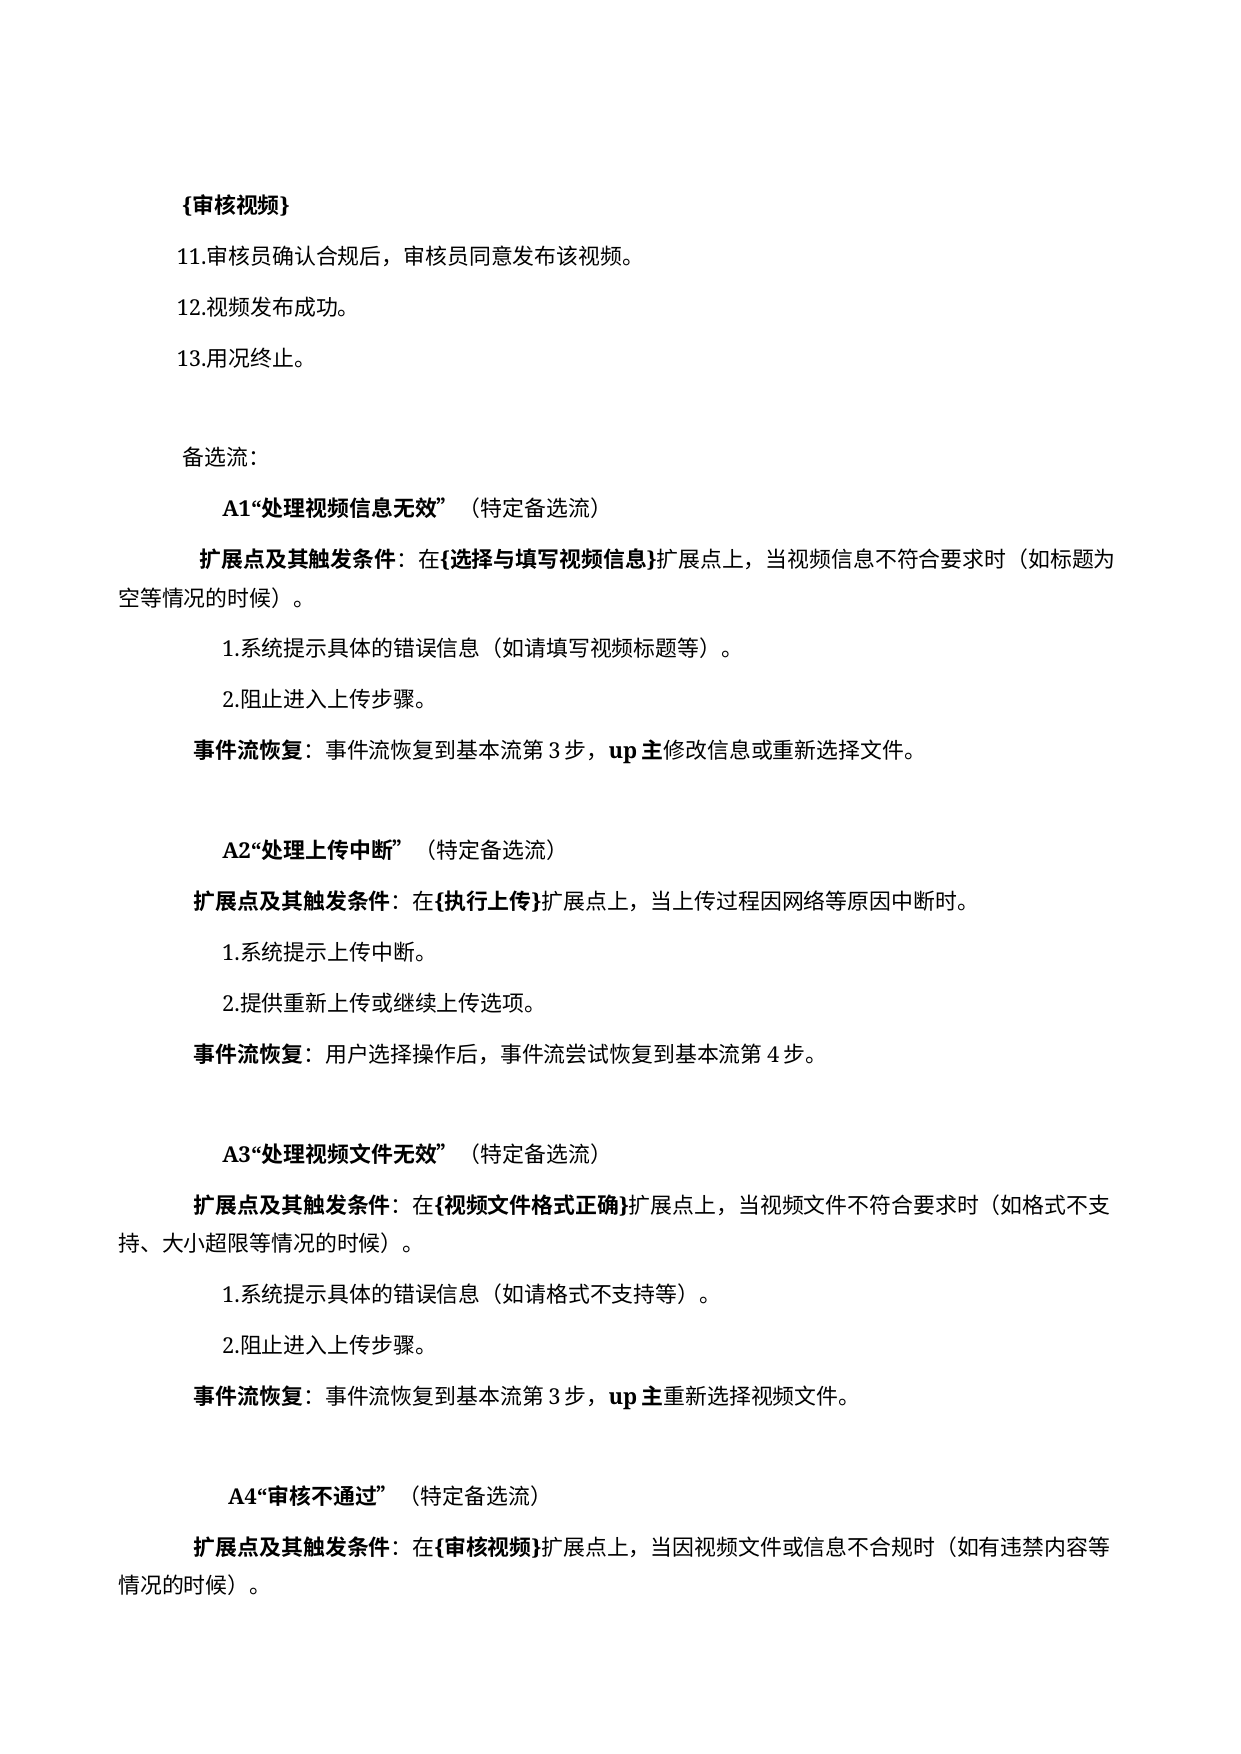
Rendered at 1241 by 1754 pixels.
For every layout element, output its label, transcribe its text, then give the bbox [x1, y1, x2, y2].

text 2.阻止进入上传步骤。 [118, 1328, 1122, 1360]
text 扩展点及其触发条件：在{视频文件格式正确}扩展点上，当视频文件不符合要求时（如格式不支持、大小超限等情况的时候）。​​ [118, 1188, 1122, 1258]
text 事件流恢复：用户选择操作后，事件流尝试恢复到基本流第4步。 [118, 1037, 1122, 1069]
text 1.系统提示上传中断。 [118, 935, 1122, 967]
text A3“处理视频文件无效”（特定备选流）​​ [118, 1137, 1122, 1169]
text 事件流恢复：事件流恢复到基本流第3步，up主重新选择视频文件。 [118, 1379, 1122, 1411]
text 扩展点及其触发条件：在{审核视频}扩展点上，当因视频文件或信息不合规时（如有违禁内容等情况的时候）。​​ [118, 1530, 1122, 1599]
text 事件流恢复：事件流恢复到基本流第3步，up主修改信息或重新选择文件。 [118, 733, 1122, 765]
text A4“审核不通过”（特定备选流）​​ [118, 1479, 1122, 1510]
text 11.审核员确认合规后，审核员同意发布该视频。 [118, 239, 1122, 270]
text A2“处理上传中断”（特定备选流）​​ [118, 833, 1122, 865]
text 12.视频发布成功。 [118, 290, 1122, 321]
text {审核视频} [118, 188, 1122, 219]
text 扩展点及其触发条件：在{执行上传}扩展点上，当上传过程因网络等原因中断时。 [118, 884, 1122, 916]
text 13.用况终止。 [118, 341, 1122, 372]
text 扩展点及其触发条件：在{选择与填写视频信息}扩展点上，当视频信息不符合要求时（如标题为空等情况的时候）。 [118, 542, 1122, 612]
text 1.系统提示具体的错误信息（如请格式不支持等）。 [118, 1277, 1122, 1309]
text 备选流： [118, 440, 1122, 472]
text 1.系统提示具体的错误信息（如请填写视频标题等）。 [118, 631, 1122, 663]
text A1“处理视频信息无效”（特定备选流）​​ [118, 491, 1122, 523]
text 2.阻止进入上传步骤。 [118, 682, 1122, 714]
text 2.提供重新上传或继续上传选项。 [118, 986, 1122, 1018]
